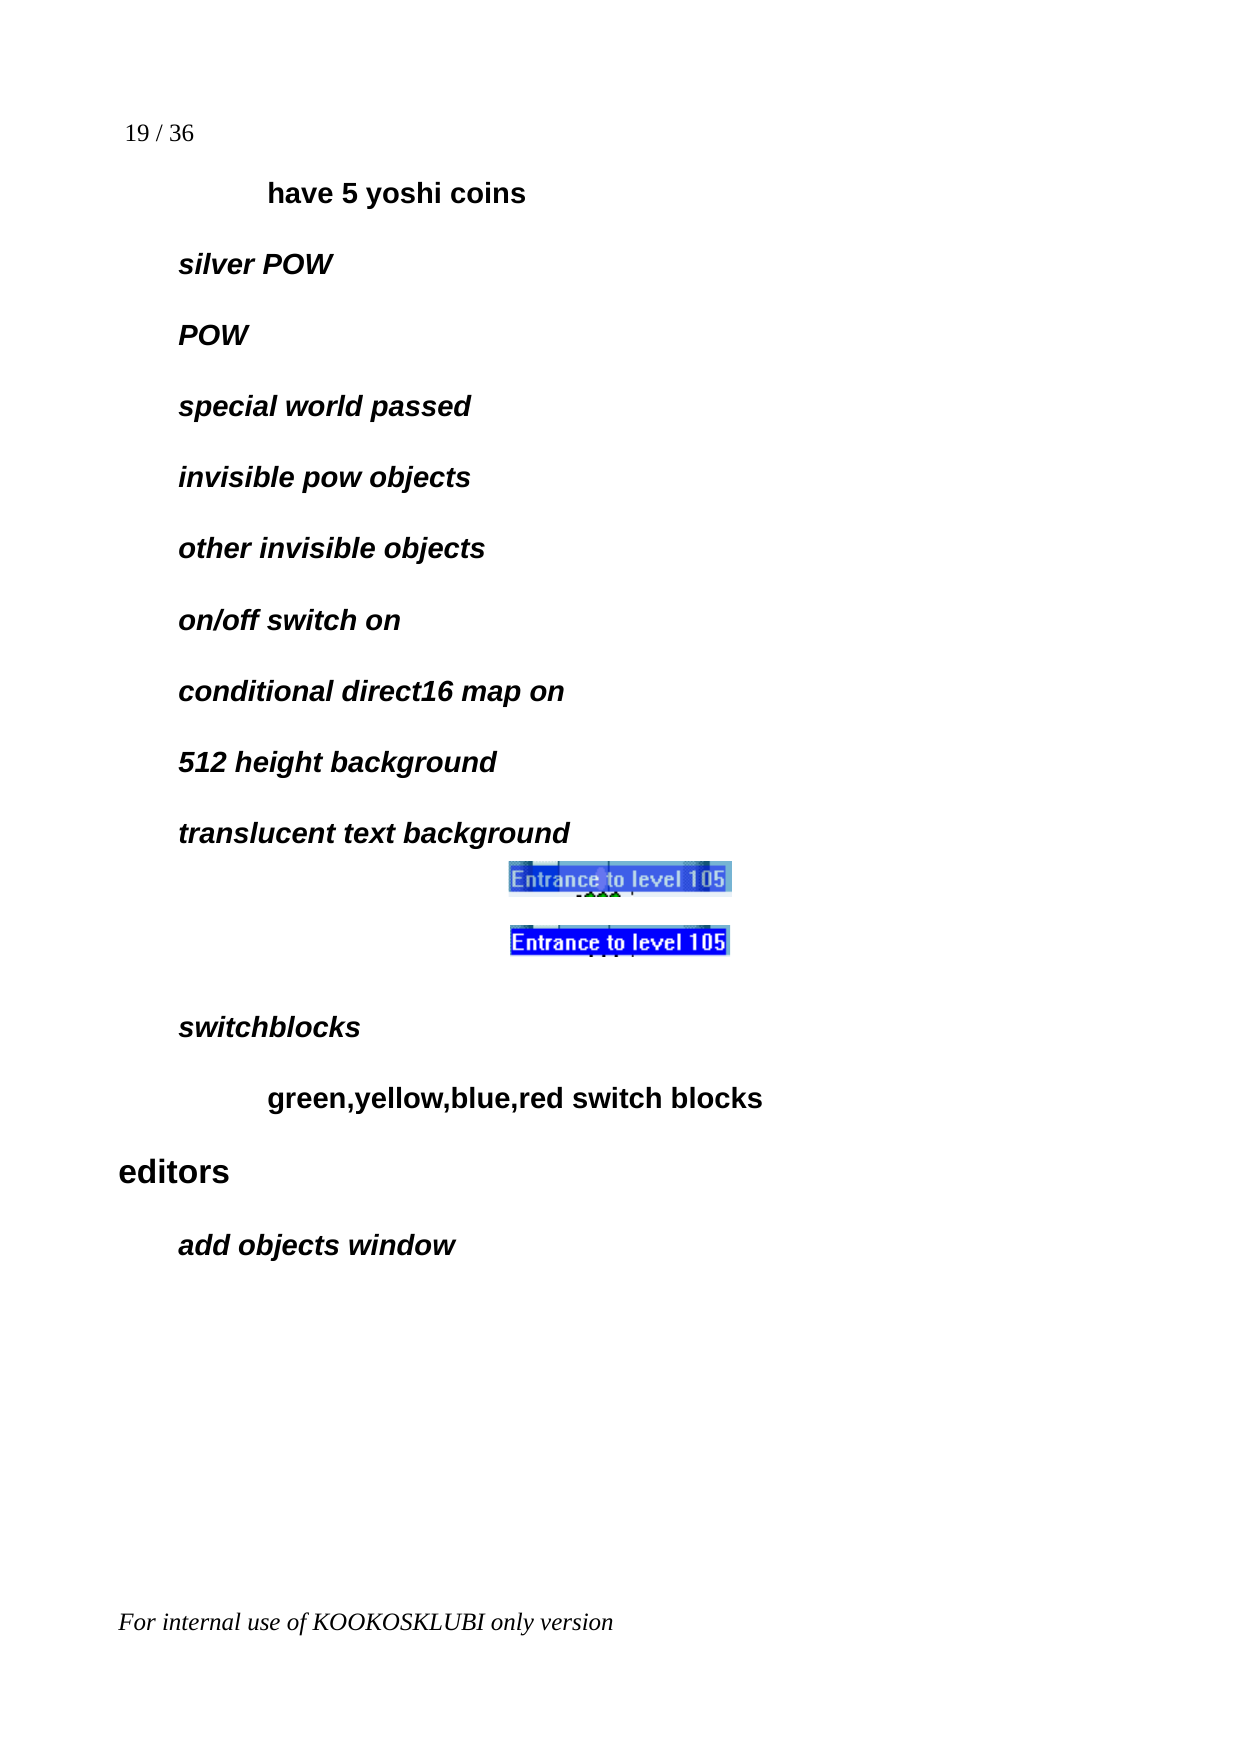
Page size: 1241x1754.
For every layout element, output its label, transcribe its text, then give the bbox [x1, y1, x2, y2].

subtitle have 5 yoshi coins [118, 176, 1122, 210]
subtitle invisible pow objects [118, 461, 1122, 494]
subtitle conditional direct16 map on [118, 674, 1122, 707]
subtitle switchblocks [118, 1010, 1122, 1043]
subtitle 512 height background [118, 745, 1122, 778]
subtitle POW [118, 318, 1122, 352]
subtitle other invisible objects [118, 532, 1122, 565]
picture [510, 925, 731, 957]
subtitle editors [118, 1152, 1122, 1191]
subtitle green,yellow,blue,red switch blocks [118, 1081, 1122, 1114]
subtitle translucent text background [118, 816, 1122, 849]
subtitle special world passed [118, 389, 1122, 423]
picture [508, 861, 732, 897]
subtitle silver POW [118, 247, 1122, 281]
subtitle add objects window [118, 1228, 1122, 1262]
subtitle on/off switch on [118, 603, 1122, 636]
